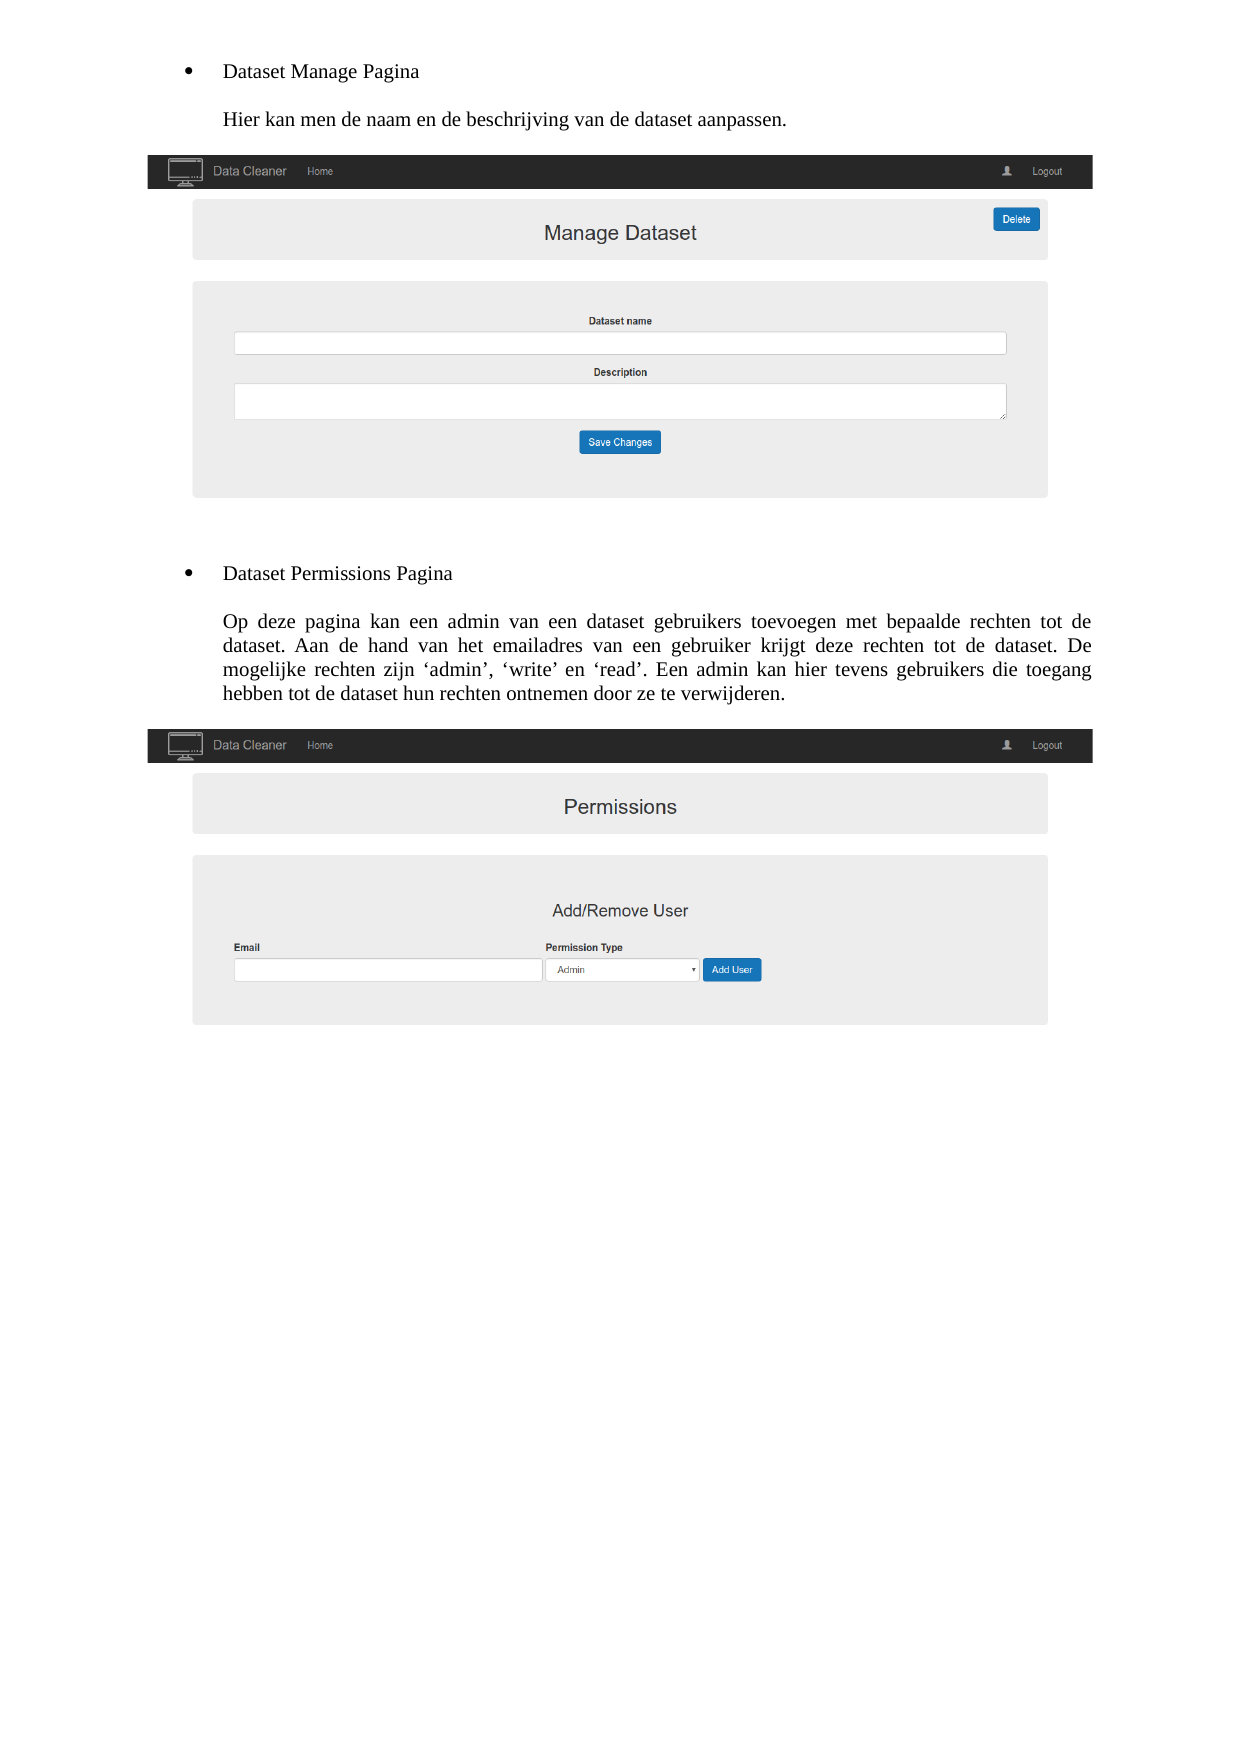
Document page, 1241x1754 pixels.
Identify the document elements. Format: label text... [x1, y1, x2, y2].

text Hier kan men de naam en de beschrijving van de dataset aanpassen. [223, 107, 1093, 131]
picture [147, 729, 1093, 1048]
list Dataset Manage Pagina [185, 59, 1093, 83]
list Dataset Permissions Pagina [185, 561, 1093, 585]
picture [147, 155, 1093, 537]
text Op deze pagina kan een admin van een dataset gebruikers toevoegen met bepaalde rechten tot de dataset. Aan de hand van het emailadres van een gebruiker krijgt deze rechten tot de dataset. De mogelijke rechten zijn ‘admin’, ‘write’ en ‘read’. Een admin kan hier tevens gebruikers die toegang hebben tot de dataset hun rechten ontnemen door ze te verwijderen. [223, 609, 1093, 705]
